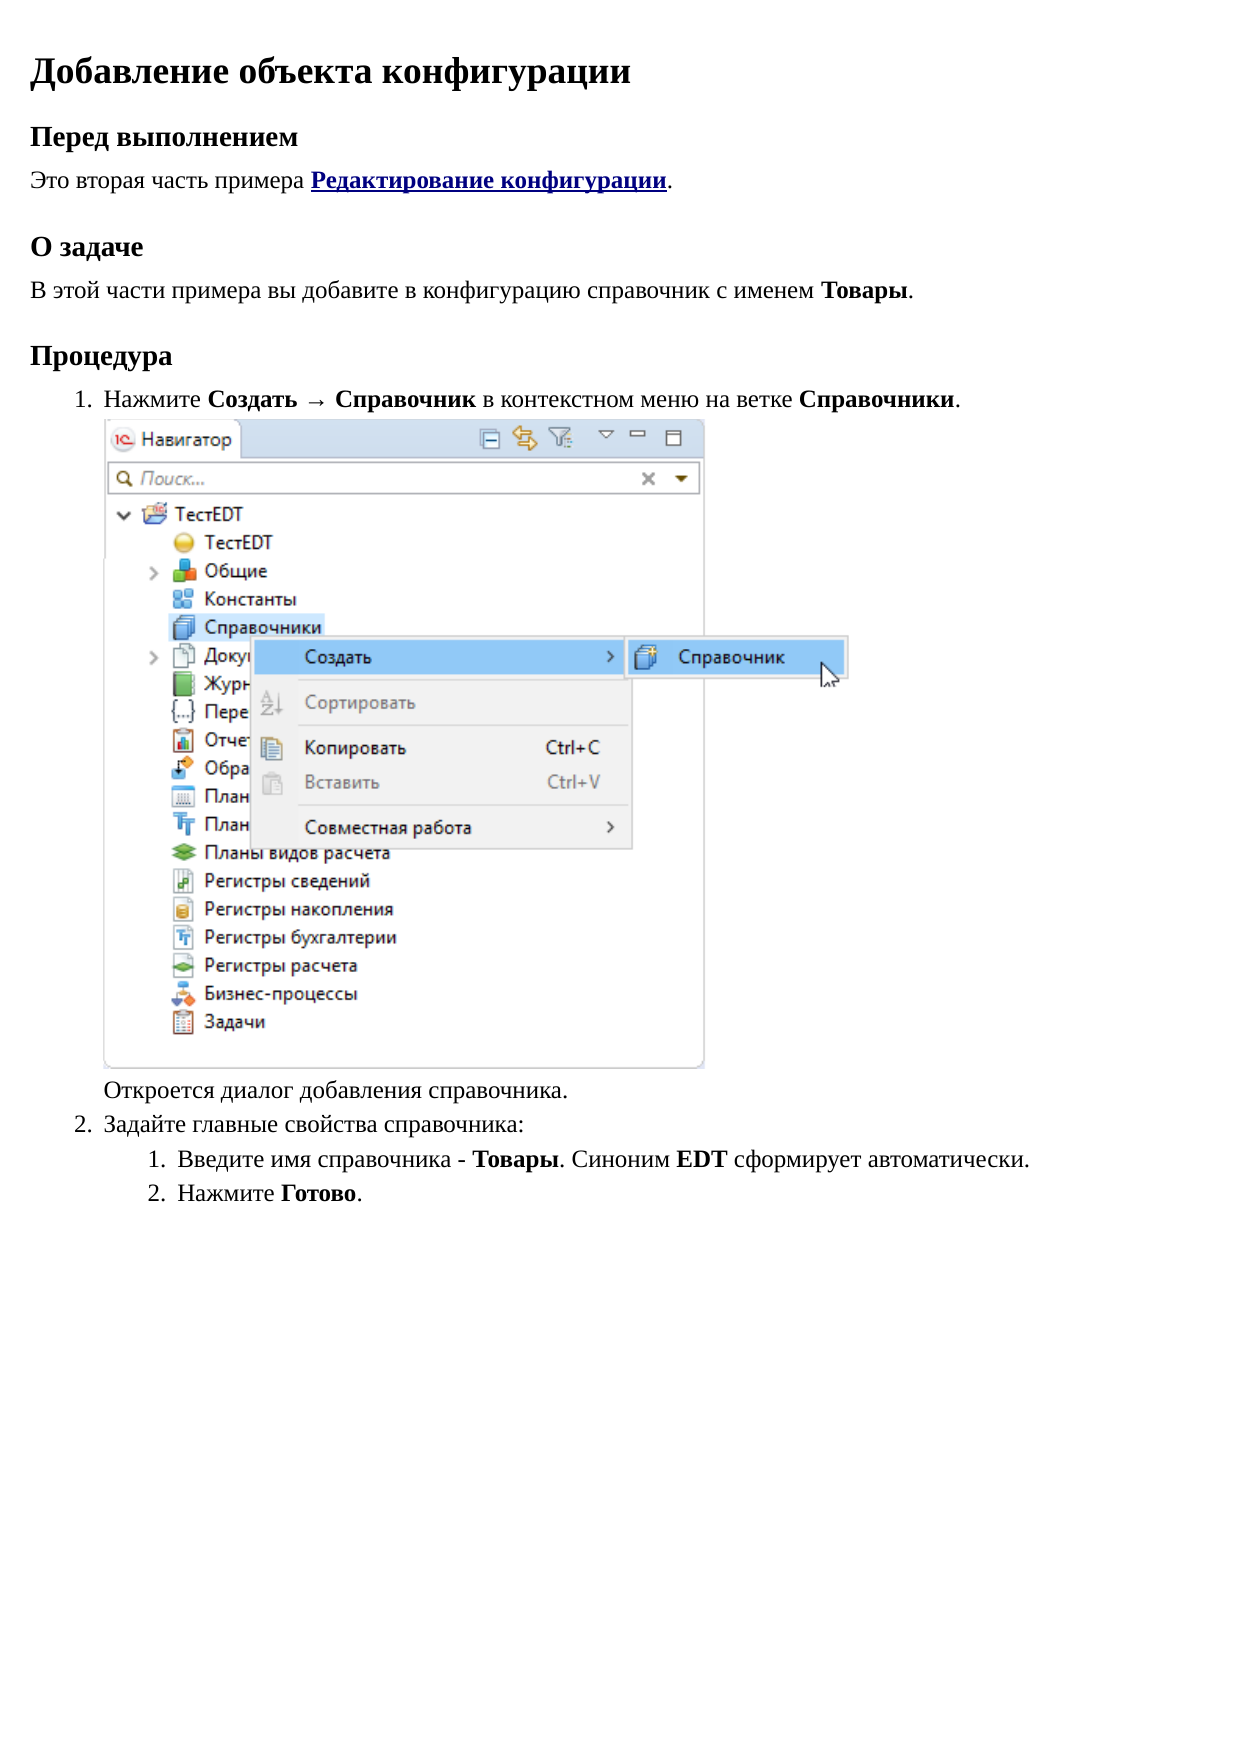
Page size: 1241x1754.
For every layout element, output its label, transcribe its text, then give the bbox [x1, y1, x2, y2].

subtitle Добавление объекта конфигурации [30, 49, 1211, 92]
text В этой части примера вы добавите в конфигурацию справочник с именем Товары. [30, 275, 1211, 304]
subtitle Процедура [30, 338, 1211, 372]
list Нажмите Готово. [147, 1178, 1211, 1207]
list Нажмите Создать → Справочник в контекстном меню на ветке Справочники. [74, 384, 1211, 413]
text Это вторая часть примера Редактирование конфигурации. [30, 165, 1211, 194]
subtitle Перед выполнением [30, 119, 1211, 153]
list Задайте главные свойства справочника: [74, 1109, 1211, 1138]
list Откроется диалог добавления справочника. [74, 1075, 1211, 1103]
picture [103, 419, 849, 1069]
list Введите имя справочника - Товары. Синоним EDT сформирует автоматически. [147, 1144, 1211, 1172]
subtitle О задаче [30, 229, 1211, 262]
